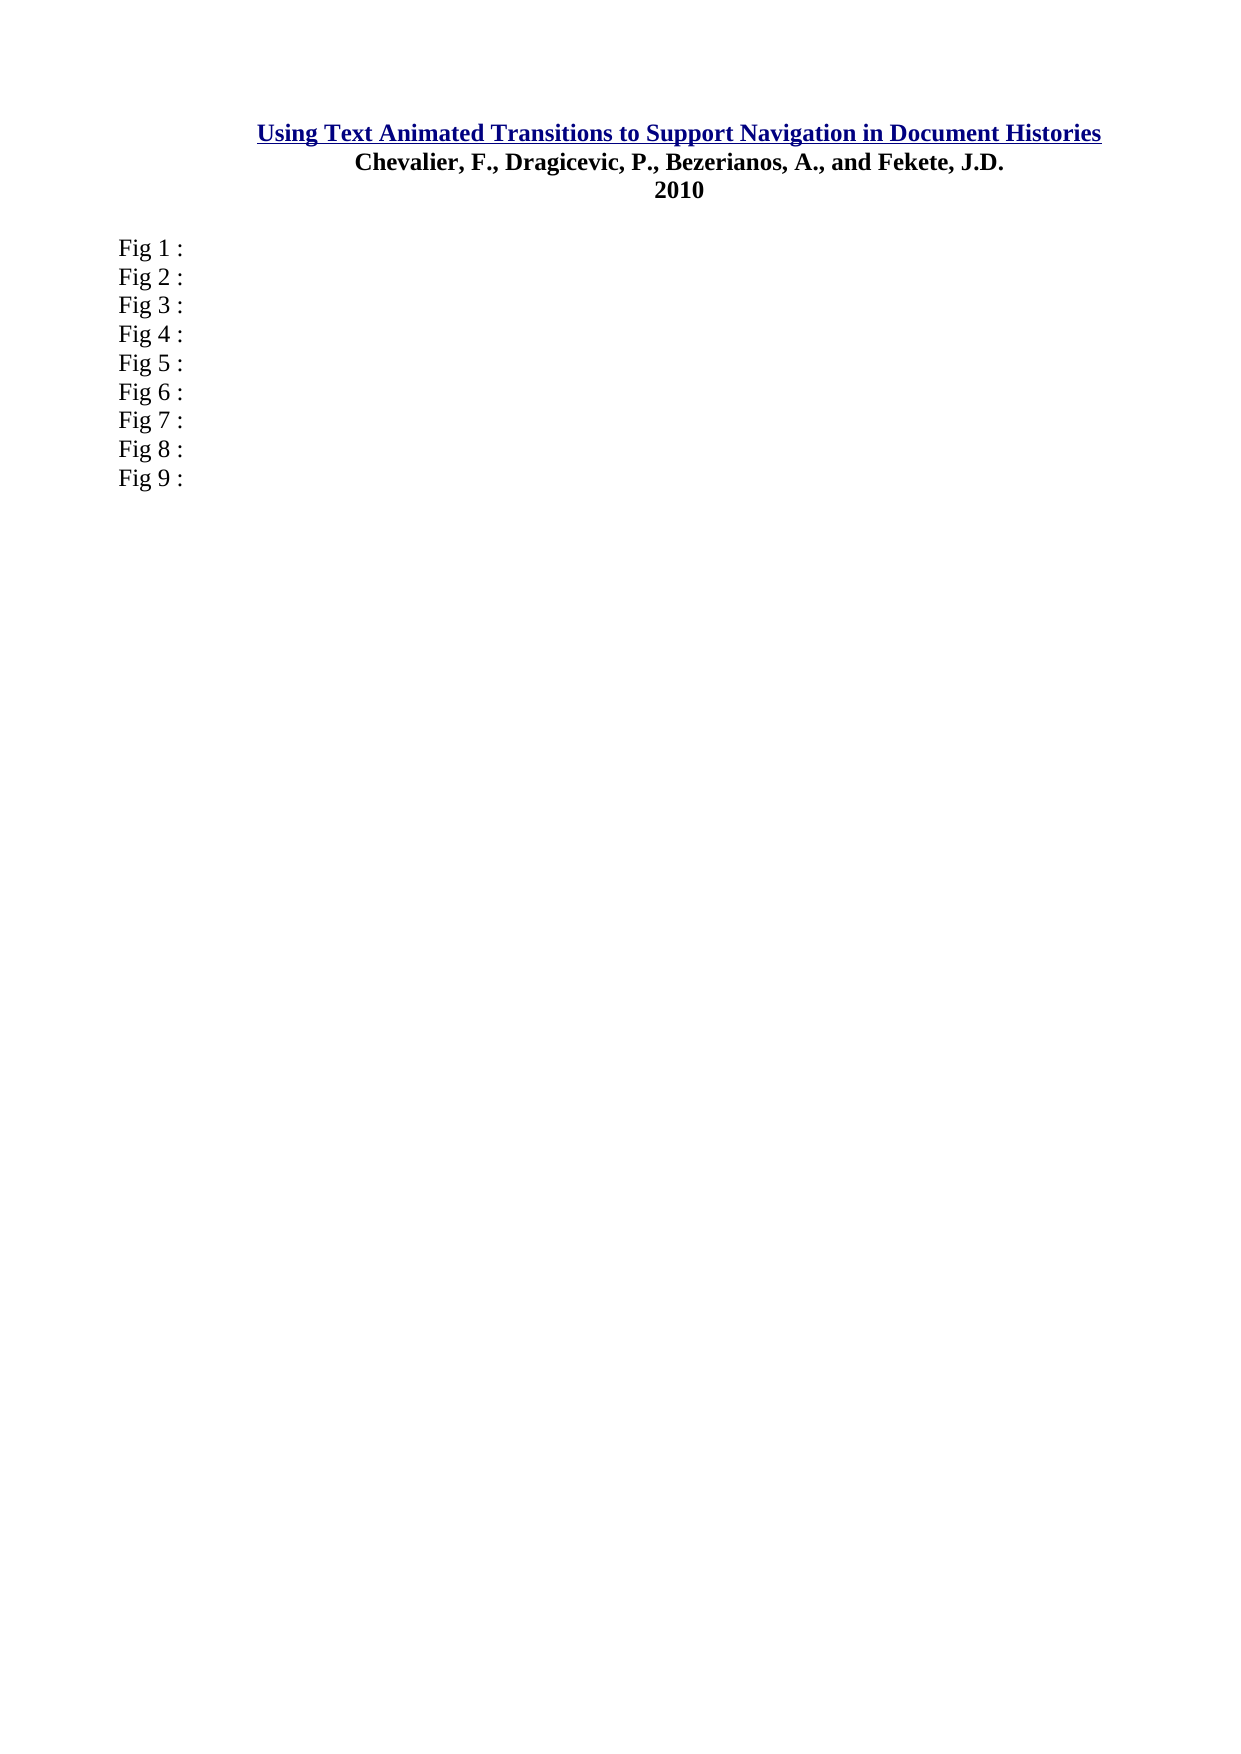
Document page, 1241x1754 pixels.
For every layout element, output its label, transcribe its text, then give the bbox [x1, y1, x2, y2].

text Fig 6 : [118, 377, 1240, 406]
text Fig 9 : [118, 463, 1240, 492]
text Fig 3 : [118, 291, 1240, 319]
text Fig 4 : [118, 319, 1240, 348]
text Fig 5 : [118, 348, 1240, 377]
text Chevalier, F., Dragicevic, P., Bezerianos, A., and Fekete, J.D. [118, 147, 1240, 176]
text Fig 2 : [118, 262, 1240, 291]
text 2010 [118, 176, 1240, 204]
text Fig 7 : [118, 406, 1240, 434]
text Fig 1 : [118, 233, 1240, 262]
text Fig 8 : [118, 434, 1240, 463]
text Using Text Animated Transitions to Support Navigation in Document Histories [118, 118, 1240, 147]
